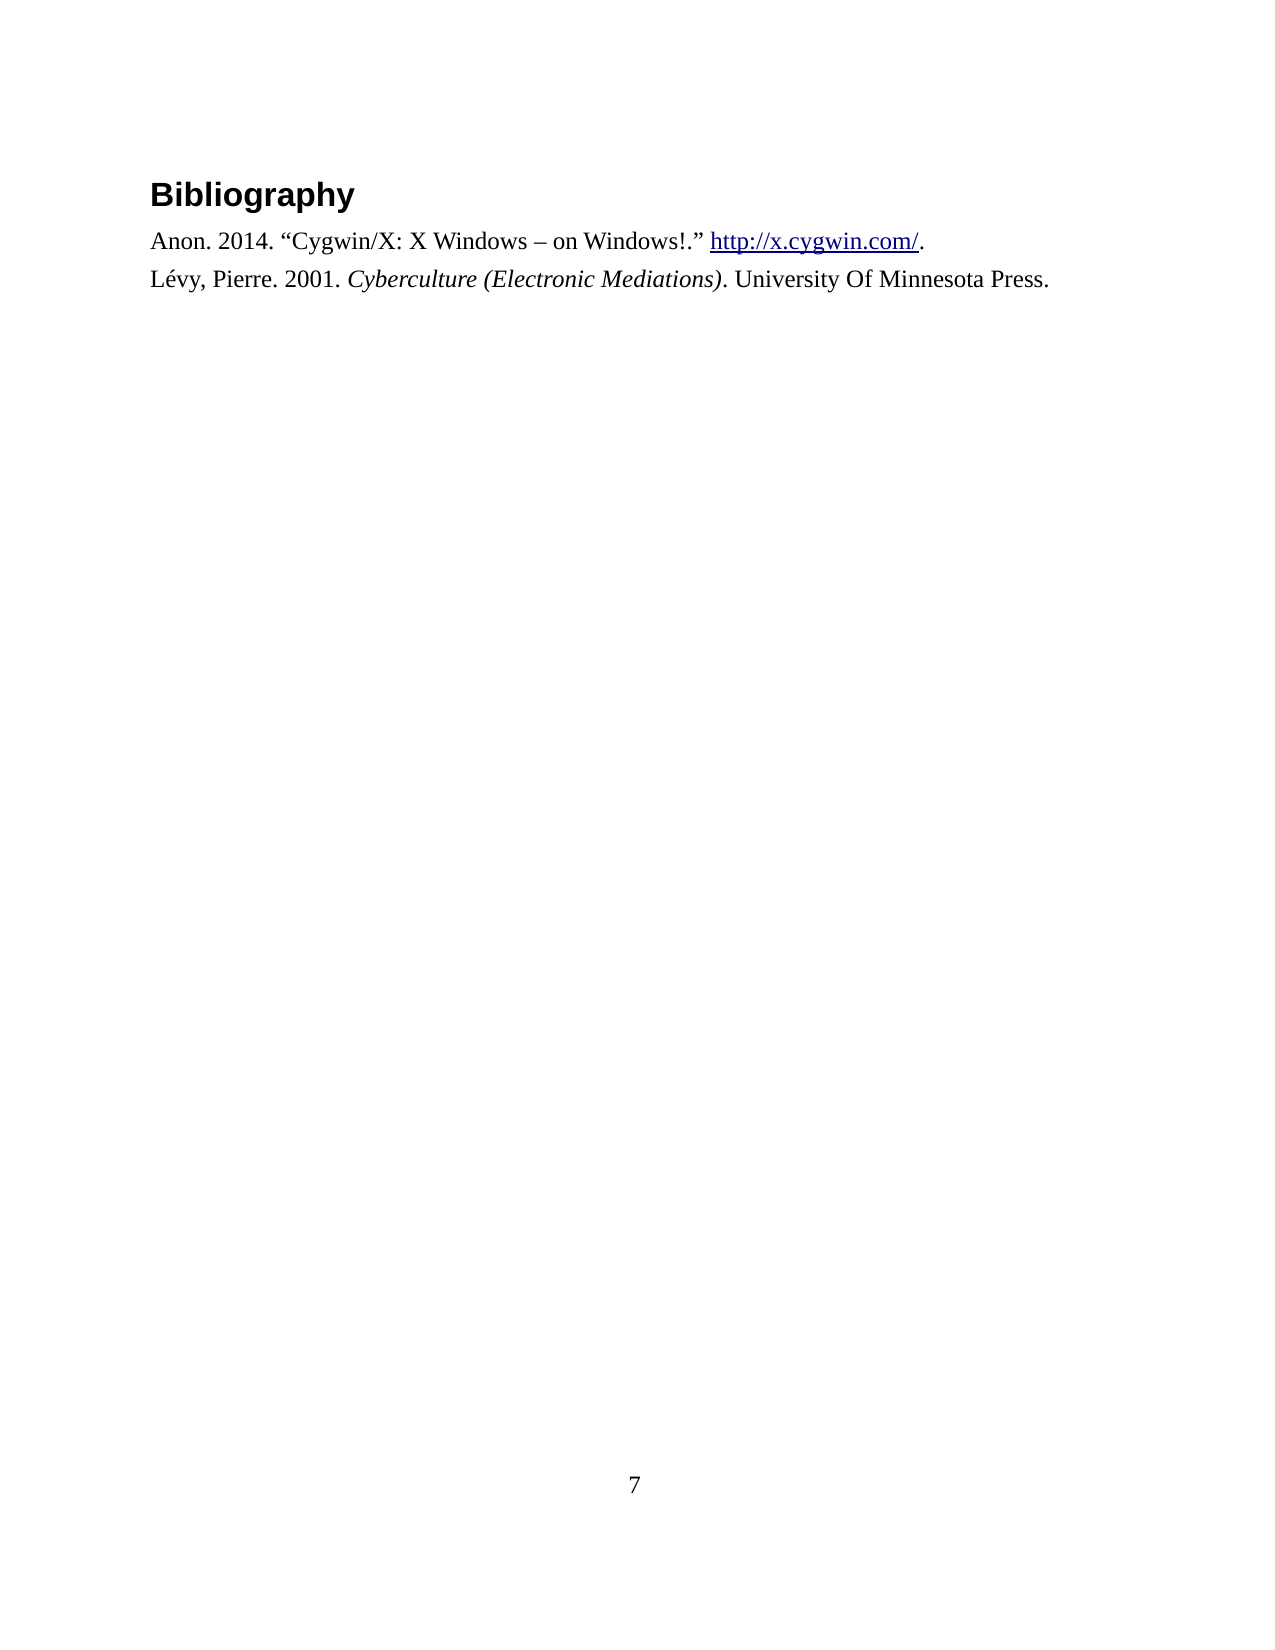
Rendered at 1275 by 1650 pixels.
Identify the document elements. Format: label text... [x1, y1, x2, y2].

text Lévy, Pierre. 2001. Cyberculture (Electronic Mediations). University Of Minnesota Press. [150, 264, 1125, 293]
text Anon. 2014. “Cygwin/X: X Windows – on Windows!.” http://x.cygwin.com/. [150, 226, 1125, 255]
subtitle Bibliography [150, 175, 1125, 214]
